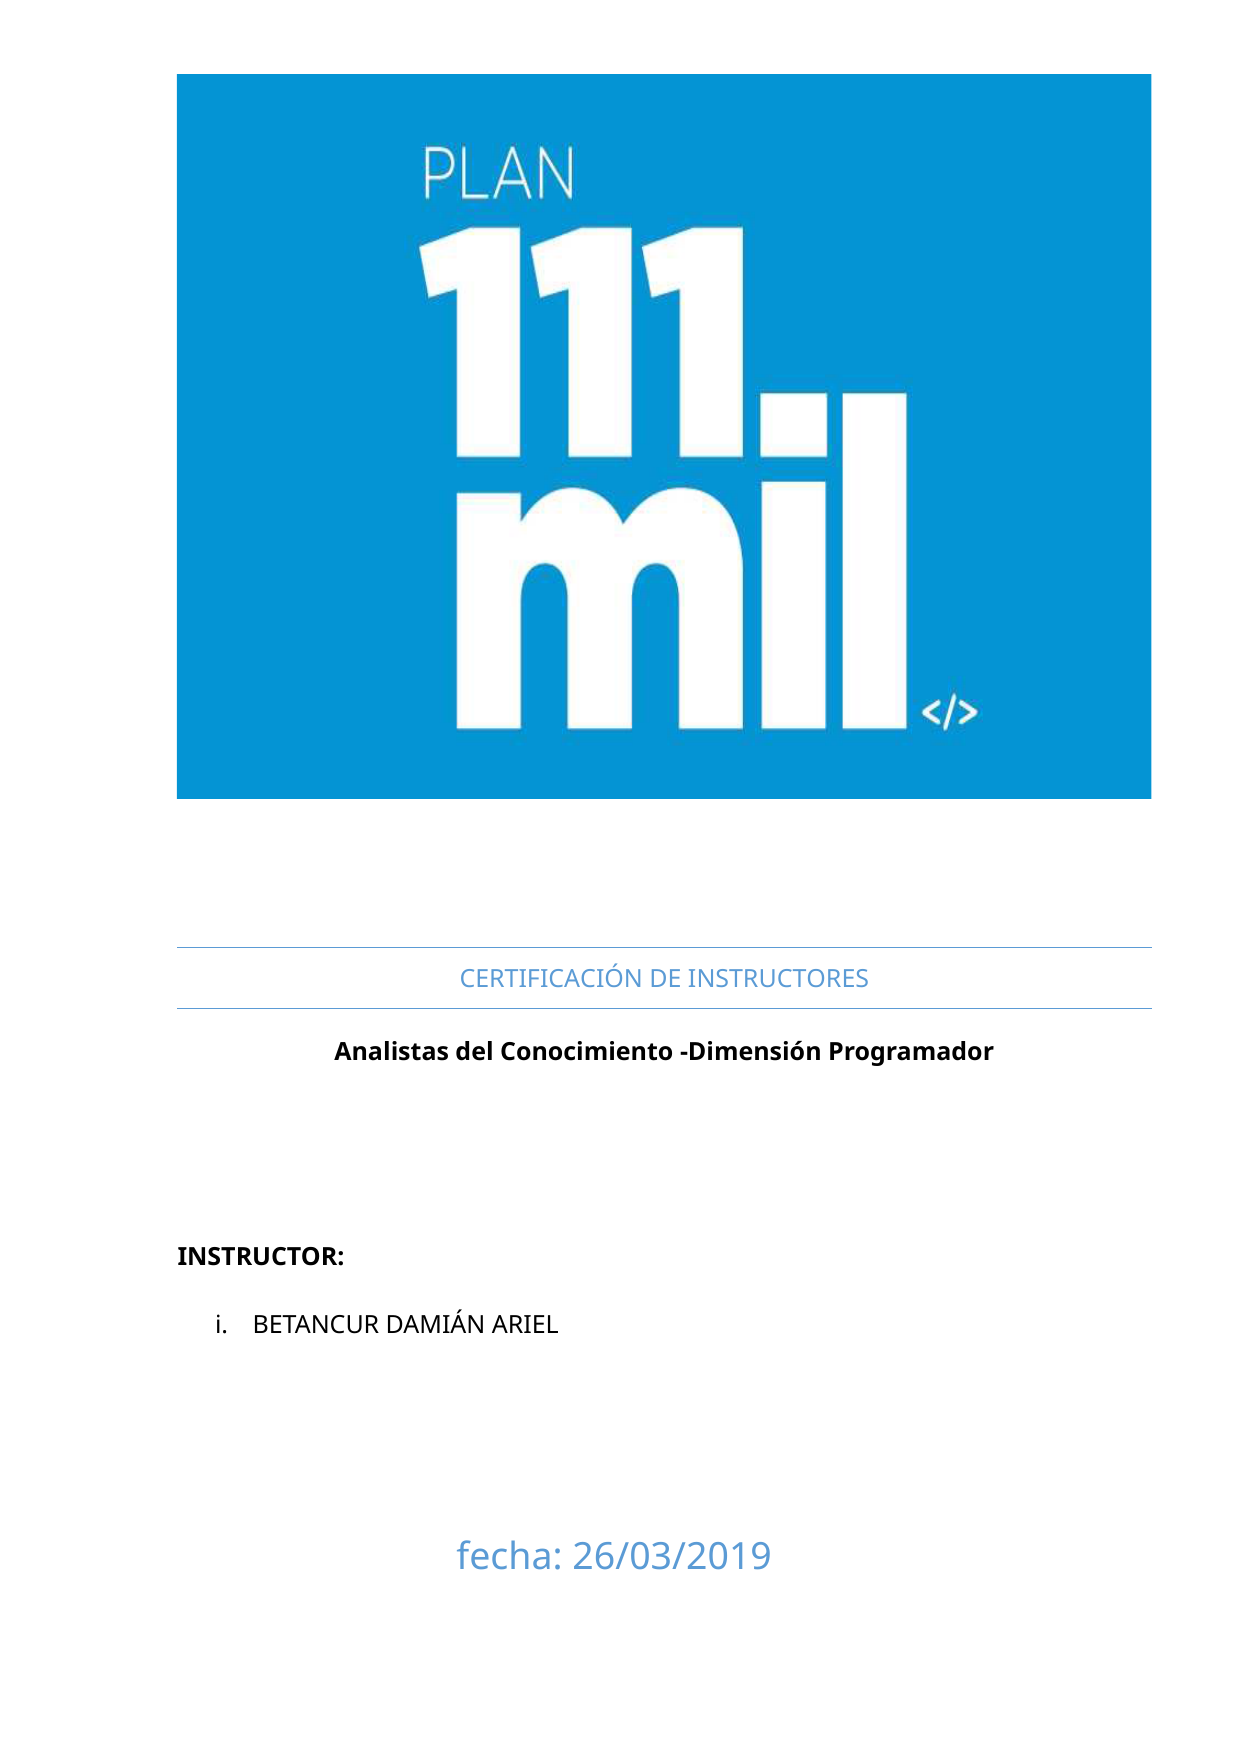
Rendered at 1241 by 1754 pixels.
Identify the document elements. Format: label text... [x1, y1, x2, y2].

text Analistas del Conocimiento -Dimensión Programador [177, 1034, 1152, 1068]
list BETANCUR DAMIÁN ARIEL [215, 1307, 1152, 1341]
text certificación de instructores [177, 948, 1152, 1008]
text INSTRUCTOR: [177, 1238, 1152, 1272]
text fecha: 26/03/2019 [77, 1529, 1152, 1580]
